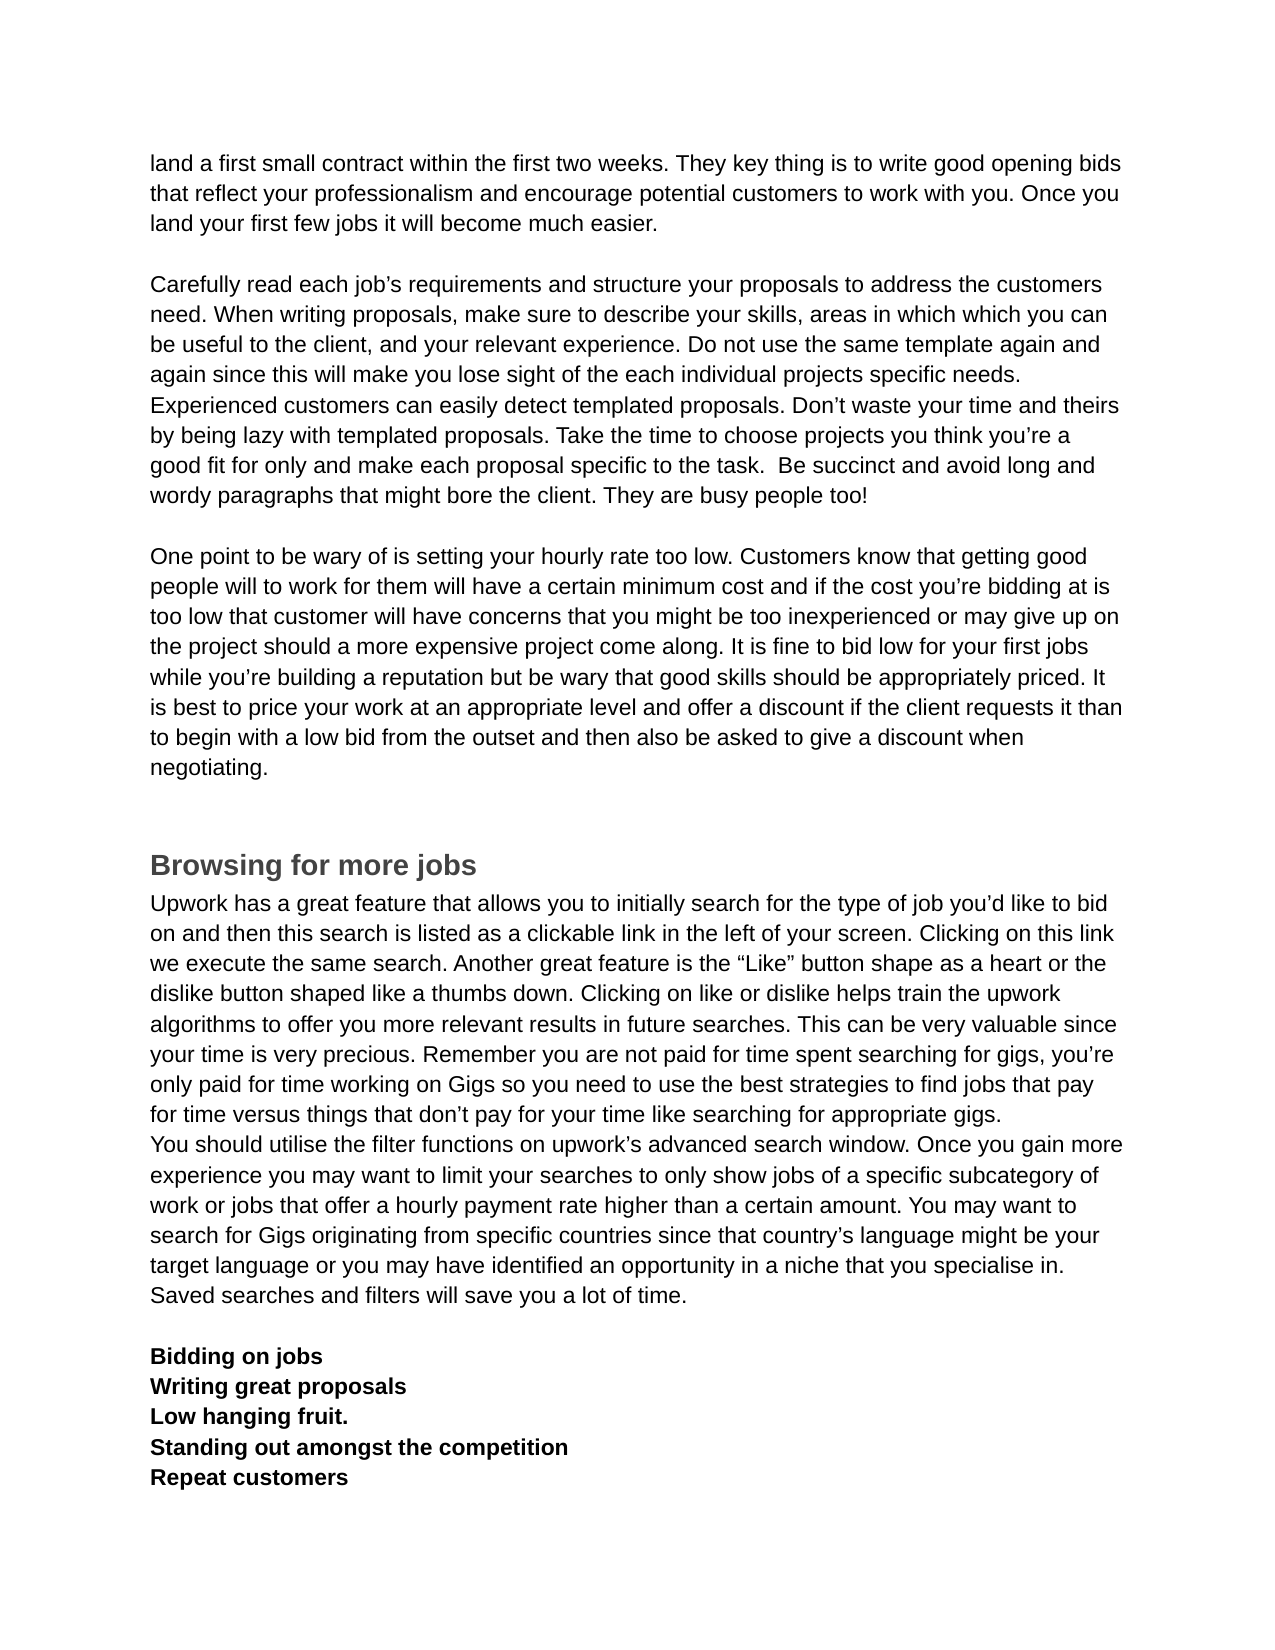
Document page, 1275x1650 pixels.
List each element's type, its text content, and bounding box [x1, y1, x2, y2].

text Repeat customers [150, 1464, 1125, 1490]
text Upwork has a great feature that allows you to initially search for the type of job you’d like to bid on and then this search is listed as a clickable link in the left of your screen. Clicking on this link we execute the same search. Another great feature is the “Like” button shape as a heart or the dislike button shaped like a thumbs down. Clicking on like or dislike helps train the upwork algorithms to offer you more relevant results in future searches. This can be very valuable since your time is very precious. Remember you are not paid for time spent searching for gigs, you’re only paid for time working on Gigs so you need to use the best strategies to find jobs that pay for time versus things that don’t pay for your time like searching for appropriate gigs. [150, 890, 1125, 1128]
text Bidding on jobs Writing great proposals Low hanging fruit. [150, 1343, 1125, 1430]
text Standing out amongst the competition [150, 1433, 1125, 1460]
text land a first small contract within the first two weeks. They key thing is to write good opening bids that reflect your professionalism and encourage potential customers to work with you. Once you land your first few jobs it will become much easier. [150, 150, 1125, 237]
text Carefully read each job’s requirements and structure your proposals to address the customers need. When writing proposals, make sure to describe your skills, areas in which which you can be useful to the client, and your relevant experience. Do not use the same template again and again since this will make you lose sight of the each individual projects specific needs. Experienced customers can easily detect templated proposals. Don’t waste your time and theirs by being lazy with templated proposals. Take the time to choose projects you think you’re a good fit for only and make each proposal specific to the task. Be succinct and avoid long and wordy paragraphs that might bore the client. They are busy people too! [150, 271, 1125, 509]
subtitle Browsing for more jobs [150, 848, 1125, 881]
text One point to be wary of is setting your hourly rate too low. Customers know that getting good people will to work for them will have a certain minimum cost and if the cost you’re bidding at is too low that customer will have concerns that you might be too inexperienced or may give up on the project should a more expensive project come along. It is fine to bid low for your first jobs while you’re building a reputation but be wary that good skills should be appropriately priced. It is best to price your work at an appropriate level and offer a discount if the client requests it than to begin with a low bid from the outset and then also be asked to give a discount when negotiating. [150, 512, 1125, 781]
text You should utilise the filter functions on upwork’s advanced search window. Once you gain more experience you may want to limit your searches to only show jobs of a specific subcategory of work or jobs that offer a hourly payment rate higher than a certain amount. You may want to search for Gigs originating from specific countries since that country’s language might be your target language or you may have identified an opportunity in a niche that you specialise in. Saved searches and filters will save you a lot of time. [150, 1131, 1125, 1309]
